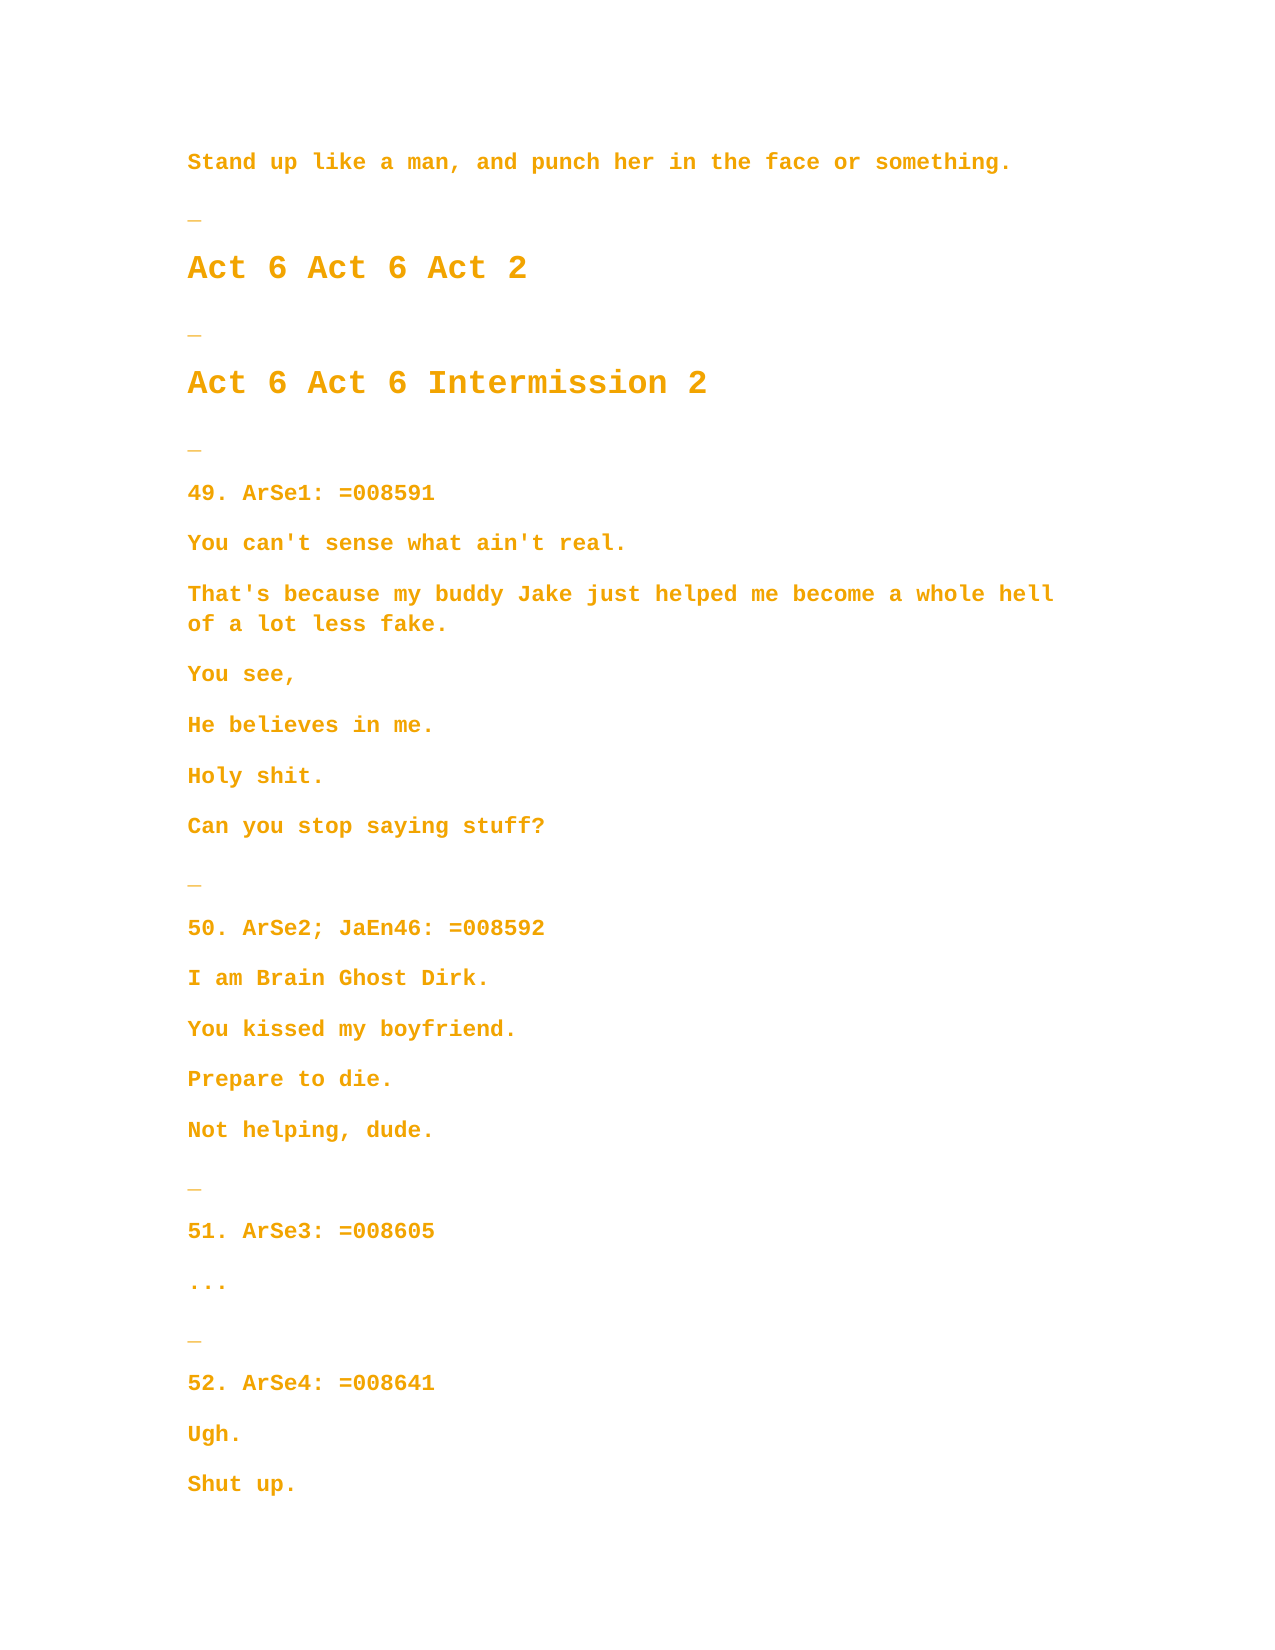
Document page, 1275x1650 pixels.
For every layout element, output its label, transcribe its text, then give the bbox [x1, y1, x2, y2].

text ... [187, 1270, 1087, 1296]
text 50. ArSe2; JaEn46: =008592 [187, 916, 1087, 942]
text Shut up. [187, 1473, 1087, 1499]
text _ [187, 1169, 1087, 1195]
text Act 6 Act 6 Intermission 2 [187, 366, 1087, 404]
text You can't sense what ain't real. [187, 532, 1087, 558]
text 51. ArSe3: =008605 [187, 1219, 1087, 1246]
text You kissed my boyfriend. [187, 1017, 1087, 1043]
text Holy shit. [187, 764, 1087, 790]
text Ugh. [187, 1422, 1087, 1448]
text He believes in me. [187, 713, 1087, 739]
text I am Brain Ghost Dirk. [187, 966, 1087, 992]
text 49. ArSe1: =008591 [187, 481, 1087, 507]
text You see, [187, 663, 1087, 689]
text _ [187, 430, 1087, 456]
text 52. ArSe4: =008641 [187, 1371, 1087, 1397]
text _ [187, 201, 1087, 227]
text Act 6 Act 6 Act 2 [187, 251, 1087, 289]
text Stand up like a man, and punch her in the face or something. [187, 150, 1087, 176]
text _ [187, 316, 1087, 341]
text Prepare to die. [187, 1068, 1087, 1094]
text _ [187, 1321, 1087, 1347]
text Can you stop saying stuff? [187, 814, 1087, 841]
text Not helping, dude. [187, 1118, 1087, 1144]
text That's because my buddy Jake just helped me become a whole hell of a lot less fake. [187, 582, 1087, 638]
text _ [187, 865, 1087, 891]
